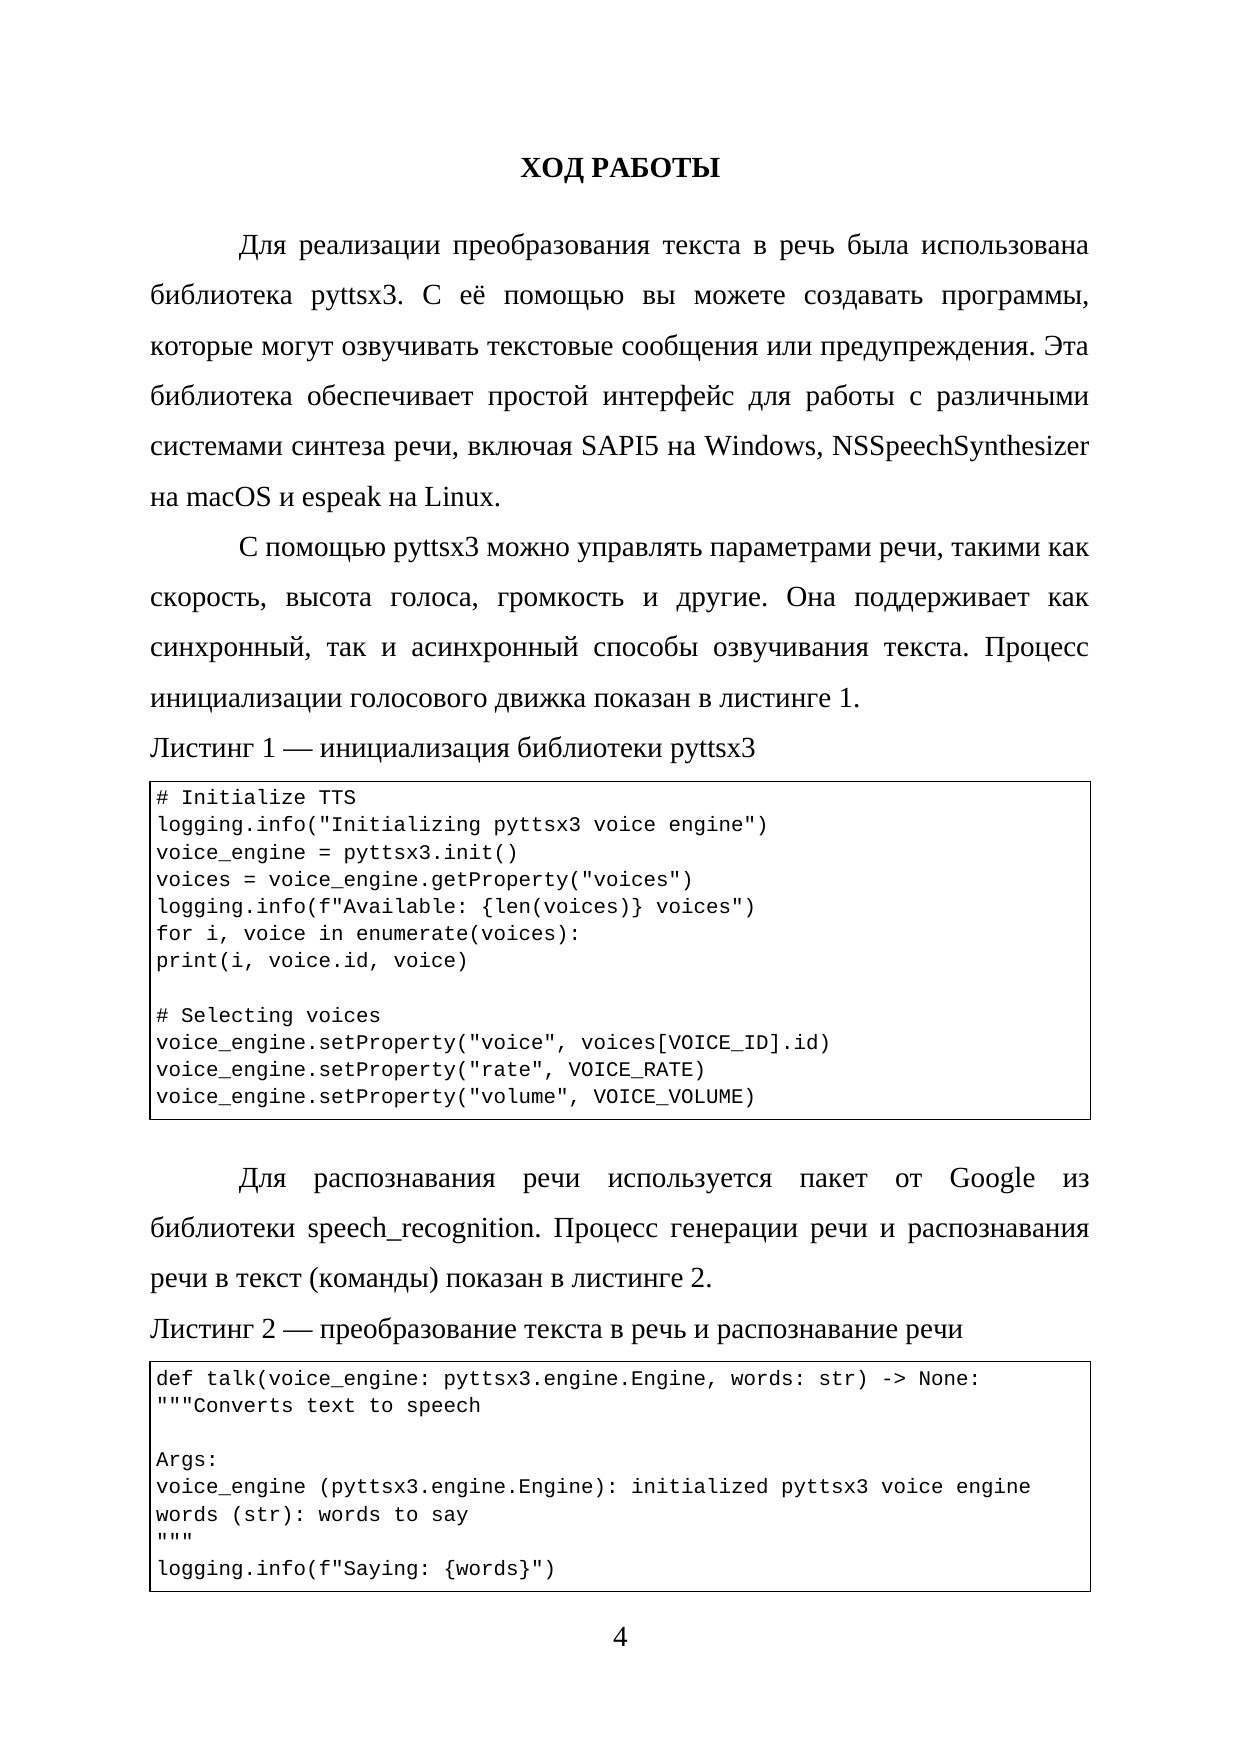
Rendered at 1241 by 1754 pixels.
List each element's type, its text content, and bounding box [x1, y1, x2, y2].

text Для реализации преобразования текста в речь была использована библиотека pyttsx3. С её помощью вы можете создавать программы, которые могут озвучивать текстовые сообщения или предупреждения. Эта библиотека обеспечивает простой интерфейс для работы с различными системами синтеза речи, включая SAPI5 на Windows, NSSpeechSynthesizer на macOS и espeak на Linux. [150, 227, 1090, 512]
table_header # Initialize TTS logging.info("Initializing pyttsx3 voice engine") voice_engine = pyttsx3.init() voices = voice_engine.getProperty("voices") logging.info(f"Available: {len(voices)} voices") for i, voice in enumerate(voices): print(i, voice.id, voice) # Selecting voices voice_engine.setProperty("voice", voices[VOICE_ID].id) voice_engine.setProperty("rate", VOICE_RATE) voice_engine.setProperty("volume", VOICE_VOLUME) [151, 782, 1090, 1119]
text Листинг 2 — преобразование текста в речь и распознавание речи [150, 1311, 1090, 1344]
text С помощью pyttsx3 можно управлять параметрами речи, такими как скорость, высота голоса, громкость и другие. Она поддерживает как синхронный, так и асинхронный способы озвучивания текста. Процесс инициализации голосового движка показан в листинге 1. [150, 529, 1090, 713]
text Листинг 1 — инициализация библиотеки pyttsx3 [150, 730, 1090, 764]
subtitle ХОД РАБОТЫ [150, 150, 1090, 183]
text Для распознавания речи используется пакет от Google из библиотеки speech_recognition. Процесс генерации речи и распознавания речи в текст (команды) показан в листинге 2. [150, 1160, 1090, 1294]
table_header def talk(voice_engine: pyttsx3.engine.Engine, words: str) -> None: """Converts text to speech Args: voice_engine (pyttsx3.engine.Engine): initialized pyttsx3 voice engine words (str): words to say """ logging.info(f"Saying: {words}") [151, 1362, 1090, 1591]
